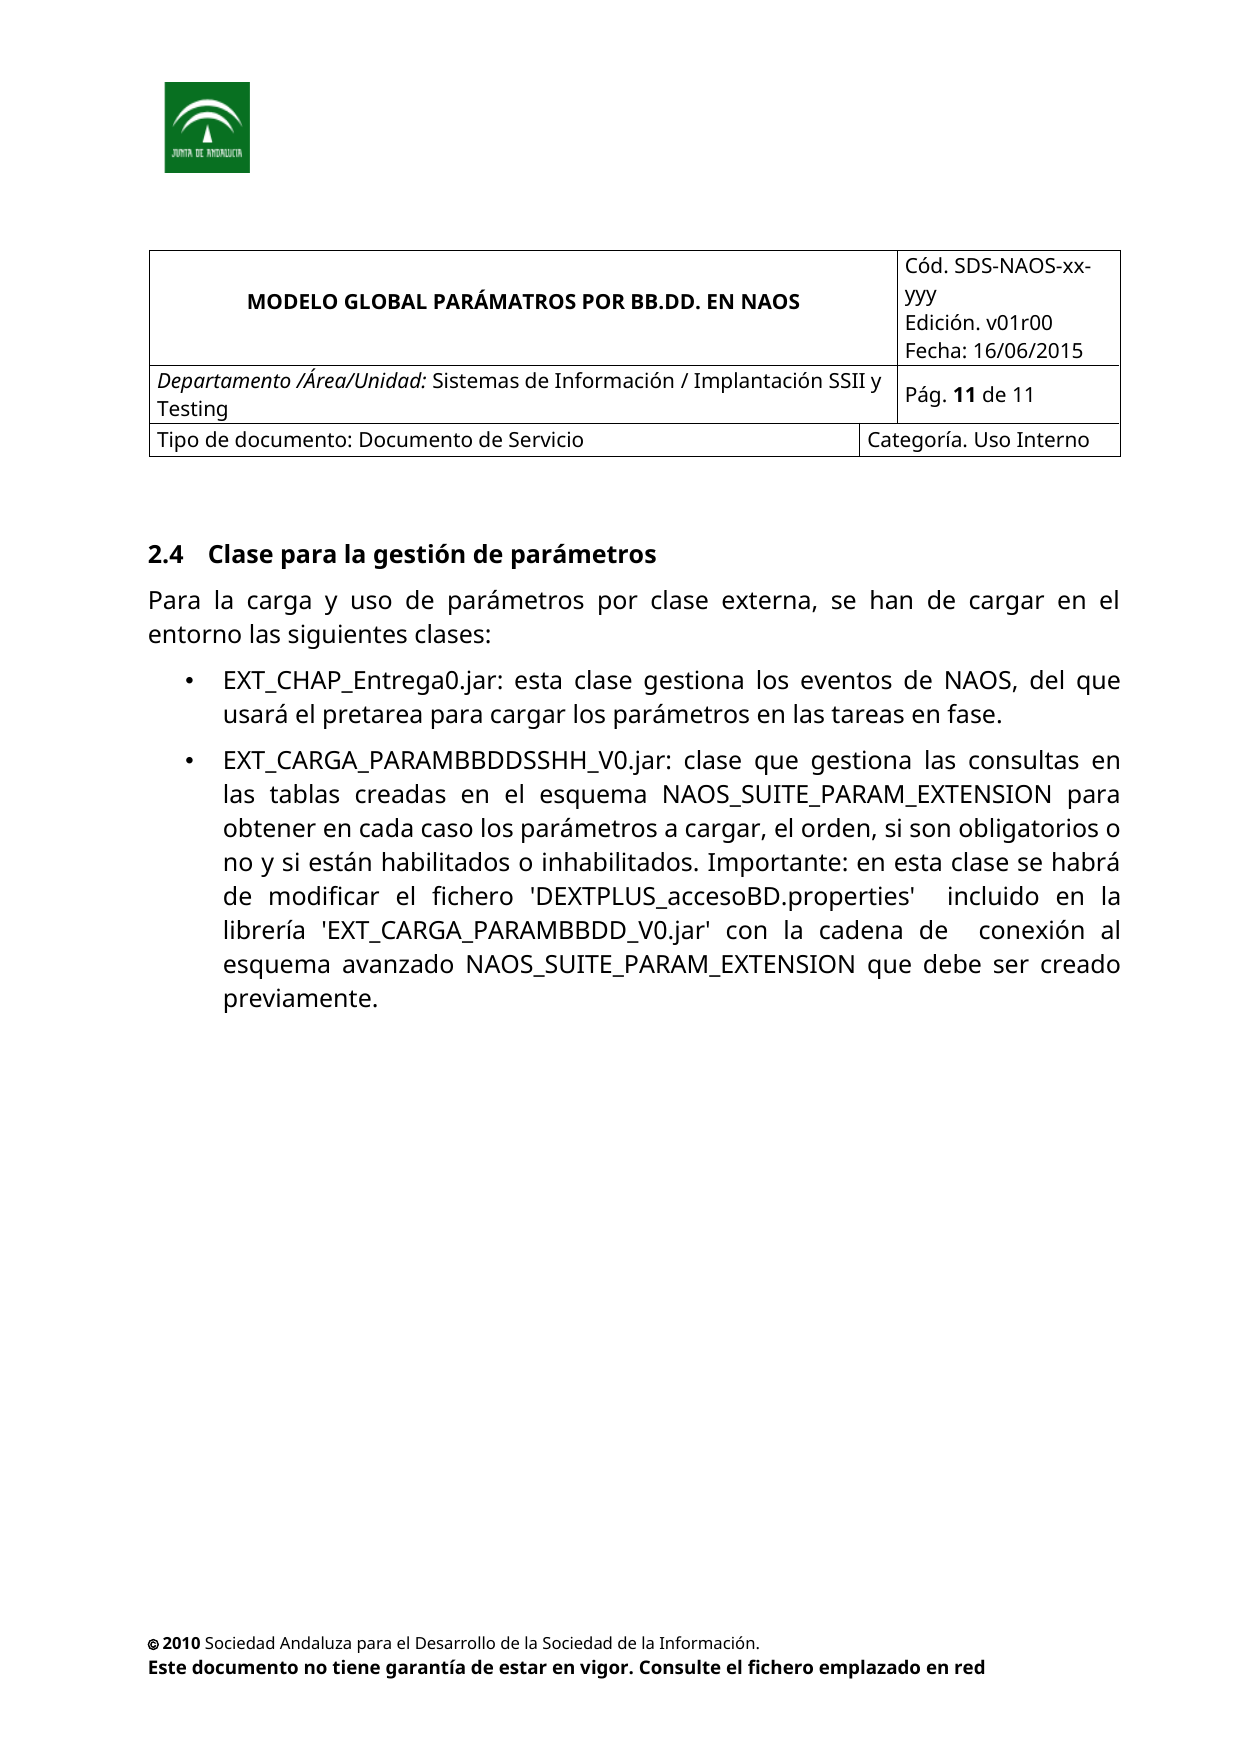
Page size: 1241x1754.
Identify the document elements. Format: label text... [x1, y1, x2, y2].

subtitle Clase para la gestión de parámetros [148, 536, 1122, 570]
list EXT_CHAP_Entrega0.jar: esta clase gestiona los eventos de NAOS, del que usará el pretarea para cargar los parámetros en las tareas en fase. [185, 663, 1122, 731]
text Para la carga y uso de parámetros por clase externa, se han de cargar en el entorno las siguientes clases: [148, 583, 1122, 651]
list EXT_CARGA_PARAMBBDDSSHH_V0.jar: clase que gestiona las consultas en las tablas creadas en el esquema NAOS_SUITE_PARAM_EXTENSION para obtener en cada caso los parámetros a cargar, el orden, si son obligatorios o no y si están habilitados o inhabilitados. Importante: en esta clase se habrá de modificar el fichero 'DEXTPLUS_accesoBD.properties' incluido en la librería 'EXT_CARGA_PARAMBBDD_V0.jar' con la cadena de conexión al esquema avanzado NAOS_SUITE_PARAM_EXTENSION que debe ser creado previamente. [185, 743, 1122, 1015]
